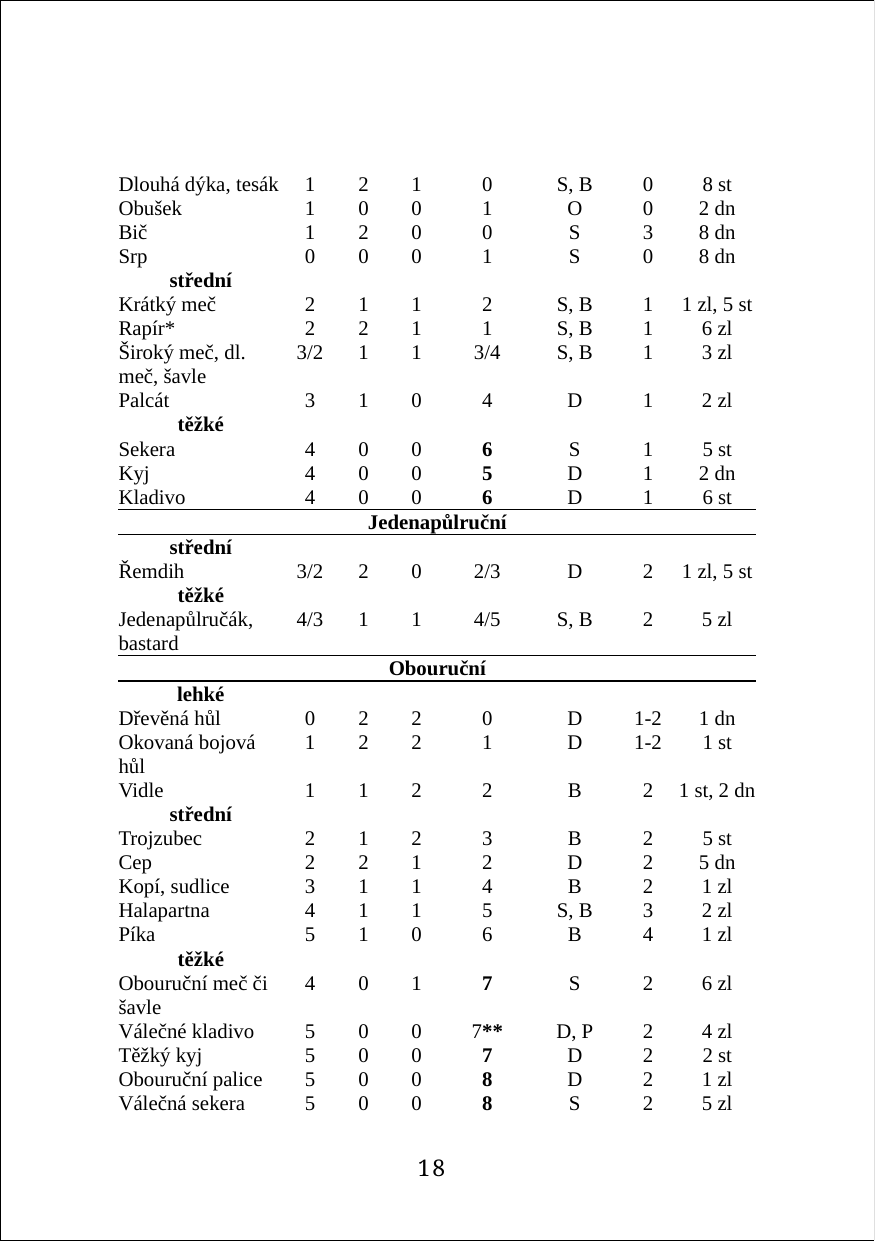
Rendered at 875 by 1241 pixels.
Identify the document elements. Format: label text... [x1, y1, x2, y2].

table_cell [283, 413, 337, 436]
table_cell 4 [283, 898, 337, 922]
table_cell 0 [337, 436, 390, 461]
table_cell 1 [618, 436, 678, 461]
table_cell 0 [390, 559, 443, 583]
table_cell [531, 413, 618, 436]
table_cell [390, 413, 443, 436]
table_cell 4/5 [443, 607, 531, 655]
table_cell 1 [337, 874, 390, 898]
table_cell 1 [283, 730, 337, 778]
table_cell 2 [443, 850, 531, 874]
table_cell 1 [337, 778, 390, 802]
table_cell 2 st [678, 1043, 756, 1067]
table_cell 2 [618, 874, 678, 898]
table_cell 3 [283, 874, 337, 898]
table_cell S, B [531, 340, 618, 388]
table_cell 2 [337, 172, 390, 196]
table_cell D [531, 850, 618, 874]
table_cell 0 [443, 172, 531, 196]
table_cell S [531, 244, 618, 268]
table_cell [337, 682, 390, 706]
table_cell Válečné kladivo [118, 1019, 283, 1043]
table_cell Sekera [118, 436, 283, 461]
table_cell 4 [283, 971, 337, 1019]
table_cell [443, 682, 531, 706]
table_cell 2 [390, 706, 443, 730]
table_cell [443, 946, 531, 971]
table_cell 2 [618, 1067, 678, 1091]
table_cell 0 [337, 244, 390, 268]
table_cell [443, 413, 531, 436]
table_cell 8 [443, 1067, 531, 1091]
table_cell 2 [337, 559, 390, 583]
table_cell 6 [443, 436, 531, 461]
table_cell S [531, 1091, 618, 1115]
table_cell 0 [443, 706, 531, 730]
table_cell 1 [390, 607, 443, 655]
table_cell 1 zl [678, 1067, 756, 1091]
table_cell 1 [618, 340, 678, 388]
table_cell 8 dn [678, 220, 756, 244]
table_cell 2 [618, 1091, 678, 1115]
table_cell 2/3 [443, 559, 531, 583]
table_cell 2 [337, 850, 390, 874]
table_cell 5 [283, 1067, 337, 1091]
table_cell [531, 583, 618, 607]
table_cell 6 [443, 485, 531, 509]
table_cell 7 [443, 1043, 531, 1067]
table_cell 2 [283, 826, 337, 850]
table_cell [618, 802, 678, 826]
table_cell [337, 268, 390, 292]
table_cell B [531, 826, 618, 850]
table_cell 1 [390, 971, 443, 1019]
table_cell 1 zl [678, 923, 756, 946]
table_cell 1 [337, 898, 390, 922]
table_cell 4 [283, 485, 337, 509]
table_cell 2 dn [678, 461, 756, 484]
table_cell Srp [118, 244, 283, 268]
table_cell 1 [443, 196, 531, 220]
table_cell 1 [443, 244, 531, 268]
table_cell 7** [443, 1019, 531, 1043]
table_cell Obouruční palice [118, 1067, 283, 1091]
table_cell D [531, 706, 618, 730]
table_cell [443, 802, 531, 826]
table_cell 1 [283, 196, 337, 220]
table_cell 5 st [678, 826, 756, 850]
table_cell 0 [618, 172, 678, 196]
table_cell 4/3 [283, 607, 337, 655]
table_cell [678, 413, 756, 436]
table_cell 1 [337, 292, 390, 316]
table_cell 2 [618, 850, 678, 874]
table_cell těžké [118, 583, 283, 607]
table_cell 2 [283, 292, 337, 316]
table_cell 4 zl [678, 1019, 756, 1043]
table_cell Palcát [118, 388, 283, 412]
table_cell 7 [443, 971, 531, 1019]
table_cell 4 [443, 874, 531, 898]
table_cell 5 [443, 898, 531, 922]
table_cell 2 [283, 850, 337, 874]
table_cell S [531, 436, 618, 461]
table_cell [618, 535, 678, 559]
table_cell D [531, 1043, 618, 1067]
table_cell 2 [390, 730, 443, 778]
table_cell Válečná sekera [118, 1091, 283, 1115]
table_cell D [531, 730, 618, 778]
table_cell B [531, 923, 618, 946]
table_cell 3/2 [283, 559, 337, 583]
table_cell 0 [618, 244, 678, 268]
table_cell 0 [618, 196, 678, 220]
table_cell 1 [283, 172, 337, 196]
table_cell [390, 802, 443, 826]
table_cell 1 [618, 292, 678, 316]
table_cell Široký meč, dl. meč, šavle [118, 340, 283, 388]
table_cell [443, 535, 531, 559]
table_cell 1 [283, 778, 337, 802]
table_cell Kopí, sudlice [118, 874, 283, 898]
table_cell 5 st [678, 436, 756, 461]
table_cell [531, 682, 618, 706]
table_cell 0 [390, 461, 443, 484]
table_cell 0 [390, 196, 443, 220]
table_cell [390, 268, 443, 292]
table_cell 0 [283, 244, 337, 268]
table_cell S, B [531, 292, 618, 316]
table_cell [443, 583, 531, 607]
table_cell 5 [443, 461, 531, 484]
table_cell 2 [390, 778, 443, 802]
table_cell D, P [531, 1019, 618, 1043]
table_cell 0 [390, 923, 443, 946]
table_cell S, B [531, 172, 618, 196]
table_cell 0 [337, 485, 390, 509]
table_cell O [531, 196, 618, 220]
table_cell těžké [118, 946, 283, 971]
table_cell 5 [283, 923, 337, 946]
table_cell 2 dn [678, 196, 756, 220]
table_cell [531, 268, 618, 292]
table_cell 5 zl [678, 1091, 756, 1115]
table_cell [337, 946, 390, 971]
table_cell S [531, 220, 618, 244]
table_cell [283, 583, 337, 607]
table_cell střední [118, 802, 283, 826]
table_cell 3/2 [283, 340, 337, 388]
table_cell Cep [118, 850, 283, 874]
table_cell S [531, 971, 618, 1019]
table_cell 3 [618, 220, 678, 244]
table_cell [678, 583, 756, 607]
table_cell 2 [337, 730, 390, 778]
table_cell Jedenapůlručák, bastard [118, 607, 283, 655]
table_cell 2 [618, 1043, 678, 1067]
table_cell D [531, 461, 618, 484]
table_cell 2 [618, 826, 678, 850]
table_cell Okovaná bojová hůl [118, 730, 283, 778]
table_cell [618, 946, 678, 971]
table_cell Trojzubec [118, 826, 283, 850]
table_cell 1 [390, 874, 443, 898]
table_cell 0 [390, 1043, 443, 1067]
table_cell 3 zl [678, 340, 756, 388]
table_cell 0 [390, 1067, 443, 1091]
table_cell B [531, 874, 618, 898]
table_cell 1 [390, 898, 443, 922]
table_cell 1 [337, 607, 390, 655]
table_cell 2 [337, 706, 390, 730]
table_cell B [531, 778, 618, 802]
table_cell 2 [283, 316, 337, 340]
table_cell [618, 413, 678, 436]
table_cell [283, 268, 337, 292]
table_cell [283, 802, 337, 826]
table_cell Vidle [118, 778, 283, 802]
table_cell 0 [390, 388, 443, 412]
table_cell 2 [618, 778, 678, 802]
table_cell 5 [283, 1091, 337, 1115]
table_cell 2 [390, 826, 443, 850]
table_cell [678, 535, 756, 559]
table_cell 0 [390, 436, 443, 461]
table_cell [678, 946, 756, 971]
table_cell [678, 268, 756, 292]
table_cell 1 [390, 292, 443, 316]
table_cell 4 [283, 461, 337, 484]
table_cell 0 [337, 1019, 390, 1043]
table_cell 2 [618, 607, 678, 655]
table_cell Dlouhá dýka, tesák [118, 172, 283, 196]
table_cell Kladivo [118, 485, 283, 509]
table_cell 6 zl [678, 316, 756, 340]
table_cell [390, 946, 443, 971]
table_cell [337, 583, 390, 607]
table_cell 1 [337, 923, 390, 946]
table_cell [337, 802, 390, 826]
table_cell [443, 268, 531, 292]
table_cell [531, 802, 618, 826]
table_cell Halapartna [118, 898, 283, 922]
table_cell 0 [443, 220, 531, 244]
table_cell 1-2 [618, 730, 678, 778]
table_cell Těžký kyj [118, 1043, 283, 1067]
table_cell 2 [443, 292, 531, 316]
table_cell 1 [618, 388, 678, 412]
table_cell [531, 535, 618, 559]
table_cell [283, 946, 337, 971]
table_cell těžké [118, 413, 283, 436]
table_cell 1 [337, 388, 390, 412]
table_cell lehké [118, 682, 283, 706]
table_cell 0 [337, 196, 390, 220]
table_cell [337, 413, 390, 436]
table_cell Píka [118, 923, 283, 946]
table_cell 0 [390, 1019, 443, 1043]
table_cell 4 [618, 923, 678, 946]
table_cell 4 [443, 388, 531, 412]
table_cell [390, 535, 443, 559]
table_cell 0 [390, 1091, 443, 1115]
table_cell 1 [443, 316, 531, 340]
table_cell [531, 946, 618, 971]
table_cell D [531, 388, 618, 412]
table_cell Obušek [118, 196, 283, 220]
table_cell [337, 535, 390, 559]
table_cell [618, 682, 678, 706]
table_cell Bič [118, 220, 283, 244]
table_cell Řemdih [118, 559, 283, 583]
table_cell střední [118, 535, 283, 559]
table_cell 3 [618, 898, 678, 922]
table_cell 3 [283, 388, 337, 412]
table_cell 1-2 [618, 706, 678, 730]
table_cell [283, 535, 337, 559]
table_cell 1 [390, 172, 443, 196]
table_cell Krátký meč [118, 292, 283, 316]
table_cell 2 [618, 971, 678, 1019]
table_cell 2 [443, 778, 531, 802]
table_cell 5 [283, 1019, 337, 1043]
table_cell 0 [337, 971, 390, 1019]
table_cell 2 [618, 1019, 678, 1043]
table_cell 6 [443, 923, 531, 946]
table_cell 1 [443, 730, 531, 778]
table_cell 1 [390, 340, 443, 388]
table_cell 2 [337, 316, 390, 340]
table_cell 1 zl, 5 st [678, 292, 756, 316]
table_cell 0 [337, 1091, 390, 1115]
table_cell 3/4 [443, 340, 531, 388]
table_cell [678, 802, 756, 826]
table_cell D [531, 1067, 618, 1091]
table_cell 0 [390, 244, 443, 268]
table_cell 0 [283, 706, 337, 730]
table_cell [390, 583, 443, 607]
table_cell [618, 583, 678, 607]
table_cell 1 [618, 461, 678, 484]
table_cell 1 [618, 485, 678, 509]
table_cell 1 [618, 316, 678, 340]
table_cell S, B [531, 607, 618, 655]
table_cell střední [118, 268, 283, 292]
table_cell 1 [337, 340, 390, 388]
table_cell 0 [337, 461, 390, 484]
table_cell 1 zl [678, 874, 756, 898]
table_cell Rapír* [118, 316, 283, 340]
table_cell 6 st [678, 485, 756, 509]
table_cell 2 [618, 559, 678, 583]
table_cell [618, 268, 678, 292]
table_cell Dřevěná hůl [118, 706, 283, 730]
table_cell 4 [283, 436, 337, 461]
table_cell 0 [390, 220, 443, 244]
table_cell 2 zl [678, 898, 756, 922]
table_cell 1 dn [678, 706, 756, 730]
table_cell [283, 682, 337, 706]
table_cell 0 [390, 485, 443, 509]
table_cell S, B [531, 316, 618, 340]
table_cell Jedenapůlruční [118, 510, 756, 534]
table_cell 2 zl [678, 388, 756, 412]
table_cell 2 [337, 220, 390, 244]
table_cell D [531, 559, 618, 583]
table_cell Kyj [118, 461, 283, 484]
table_cell 0 [337, 1067, 390, 1091]
table_cell 8 [443, 1091, 531, 1115]
table_cell 1 st [678, 730, 756, 778]
table_cell [390, 682, 443, 706]
table_cell Obouruční [118, 656, 756, 680]
table_cell 5 dn [678, 850, 756, 874]
table_cell 1 [337, 826, 390, 850]
table_cell 5 zl [678, 607, 756, 655]
table_cell 3 [443, 826, 531, 850]
table_cell 8 dn [678, 244, 756, 268]
table_cell [678, 682, 756, 706]
table_cell 1 zl, 5 st [678, 559, 756, 583]
table_cell Obouruční meč či šavle [118, 971, 283, 1019]
table_cell 1 [390, 850, 443, 874]
table_cell S, B [531, 898, 618, 922]
table_cell D [531, 485, 618, 509]
table_cell 1 st, 2 dn [678, 778, 756, 802]
table_cell 5 [283, 1043, 337, 1067]
table_cell 1 [283, 220, 337, 244]
table_cell 0 [337, 1043, 390, 1067]
table_cell 8 st [678, 172, 756, 196]
table_cell 6 zl [678, 971, 756, 1019]
table_cell 1 [390, 316, 443, 340]
